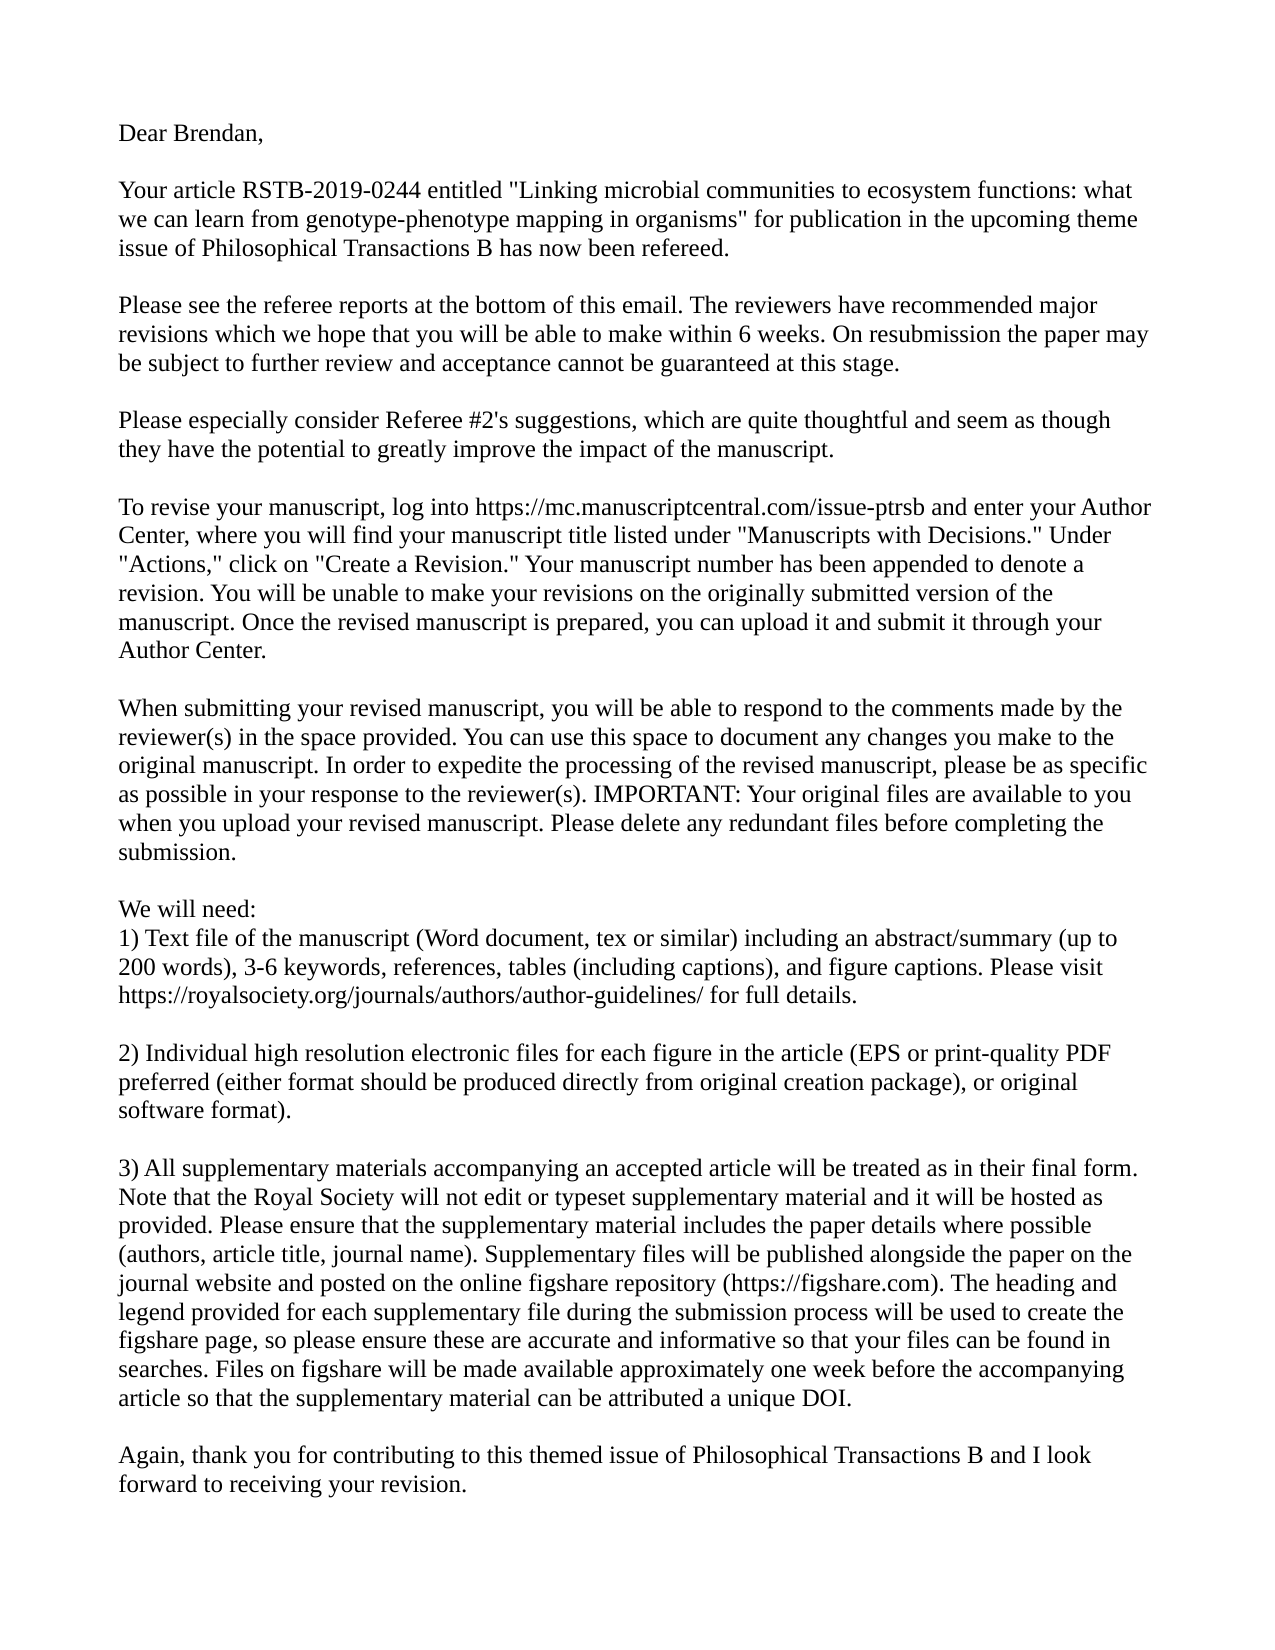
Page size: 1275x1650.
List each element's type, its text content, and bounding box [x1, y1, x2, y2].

text 1) Text file of the manuscript (Word document, tex or similar) including an abstract/summary (up to 200 words), 3-6 keywords, references, tables (including captions), and figure captions. Please visit https://royalsociety.org/journals/authors/author-guidelines/ for full details. [118, 923, 1157, 1009]
text When submitting your revised manuscript, you will be able to respond to the comments made by the reviewer(s) in the space provided. You can use this space to document any changes you make to the original manuscript. In order to expedite the processing of the revised manuscript, please be as specific as possible in your response to the reviewer(s). IMPORTANT: Your original files are available to you when you upload your revised manuscript. Please delete any redundant files before completing the submission. [118, 693, 1157, 866]
text Again, thank you for contributing to this themed issue of Philosophical Transactions B and I look forward to receiving your revision. [118, 1441, 1157, 1498]
text We will need: [118, 894, 1157, 923]
text 2) Individual high resolution electronic files for each figure in the article (EPS or print-quality PDF preferred (either format should be produced directly from original creation package), or original software format). [118, 1038, 1157, 1124]
text 3) All supplementary materials accompanying an accepted article will be treated as in their final form. Note that the Royal Society will not edit or typeset supplementary material and it will be hosted as provided. Please ensure that the supplementary material includes the paper details where possible (authors, article title, journal name). Supplementary files will be published alongside the paper on the journal website and posted on the online figshare repository (https://figshare.com). The heading and legend provided for each supplementary file during the submission process will be used to create the figshare page, so please ensure these are accurate and informative so that your files can be found in searches. Files on figshare will be made available approximately one week before the accompanying article so that the supplementary material can be attributed a unique DOI. [118, 1153, 1157, 1412]
text Your article RSTB-2019-0244 entitled "Linking microbial communities to ecosystem functions: what we can learn from genotype-phenotype mapping in organisms" for publication in the upcoming theme issue of Philosophical Transactions B has now been refereed. [118, 176, 1157, 262]
text Please especially consider Referee #2's suggestions, which are quite thoughtful and seem as though they have the potential to greatly improve the impact of the manuscript. [118, 406, 1157, 463]
text Dear Brendan, [118, 118, 1157, 147]
text Please see the referee reports at the bottom of this email. The reviewers have recommended major revisions which we hope that you will be able to make within 6 weeks. On resubmission the paper may be subject to further review and acceptance cannot be guaranteed at this stage. [118, 291, 1157, 377]
text To revise your manuscript, log into https://mc.manuscriptcentral.com/issue-ptrsb and enter your Author Center, where you will find your manuscript title listed under "Manuscripts with Decisions." Under "Actions," click on "Create a Revision." Your manuscript number has been appended to denote a revision. You will be unable to make your revisions on the originally submitted version of the manuscript. Once the revised manuscript is prepared, you can upload it and submit it through your Author Center. [118, 492, 1157, 664]
